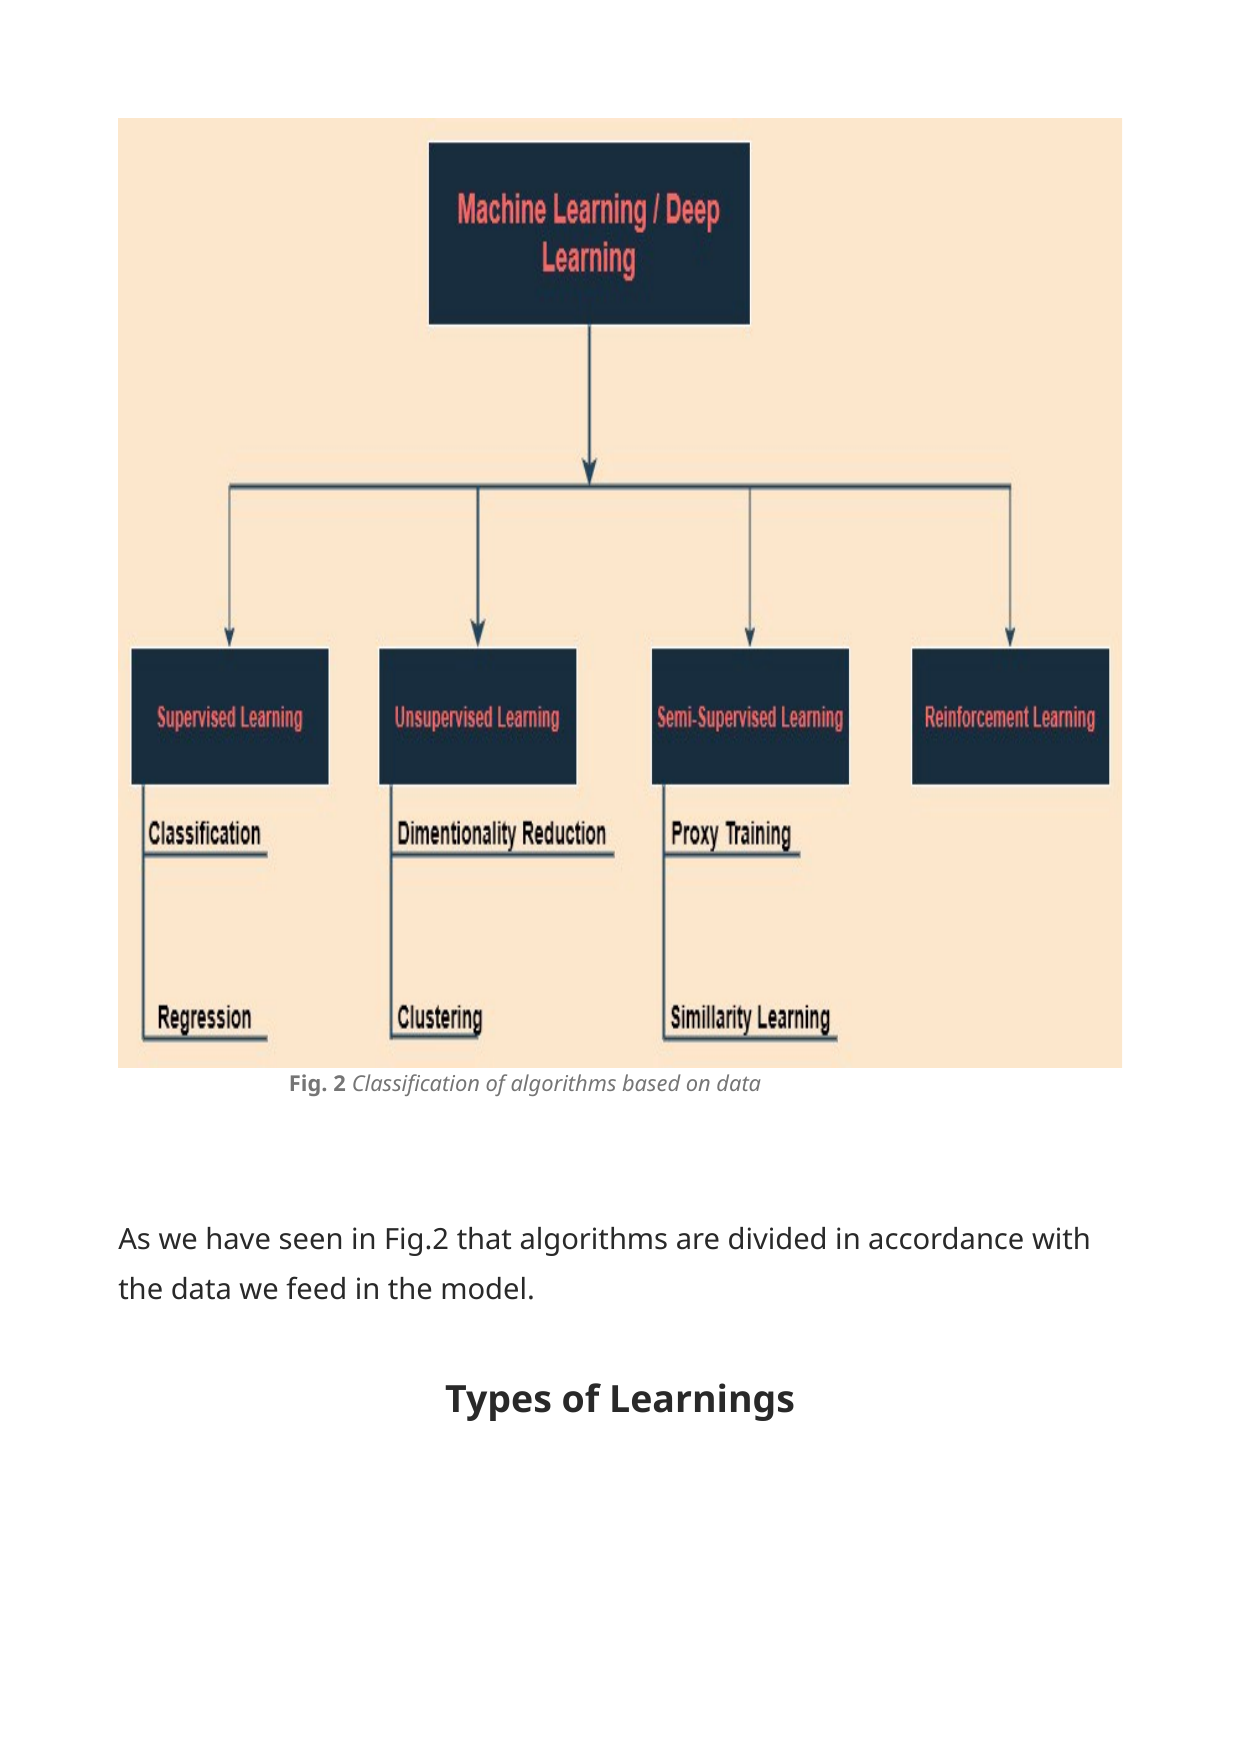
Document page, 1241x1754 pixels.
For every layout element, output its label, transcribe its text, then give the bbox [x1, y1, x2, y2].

text As we have seen in Fig.2 that algorithms are divided in accordance with the data we feed in the model. [118, 1208, 1122, 1308]
text Fig. 2 Classification of algorithms based on data [118, 1068, 1122, 1097]
text Types of Learnings [118, 1372, 1122, 1423]
picture [118, 118, 1123, 1068]
